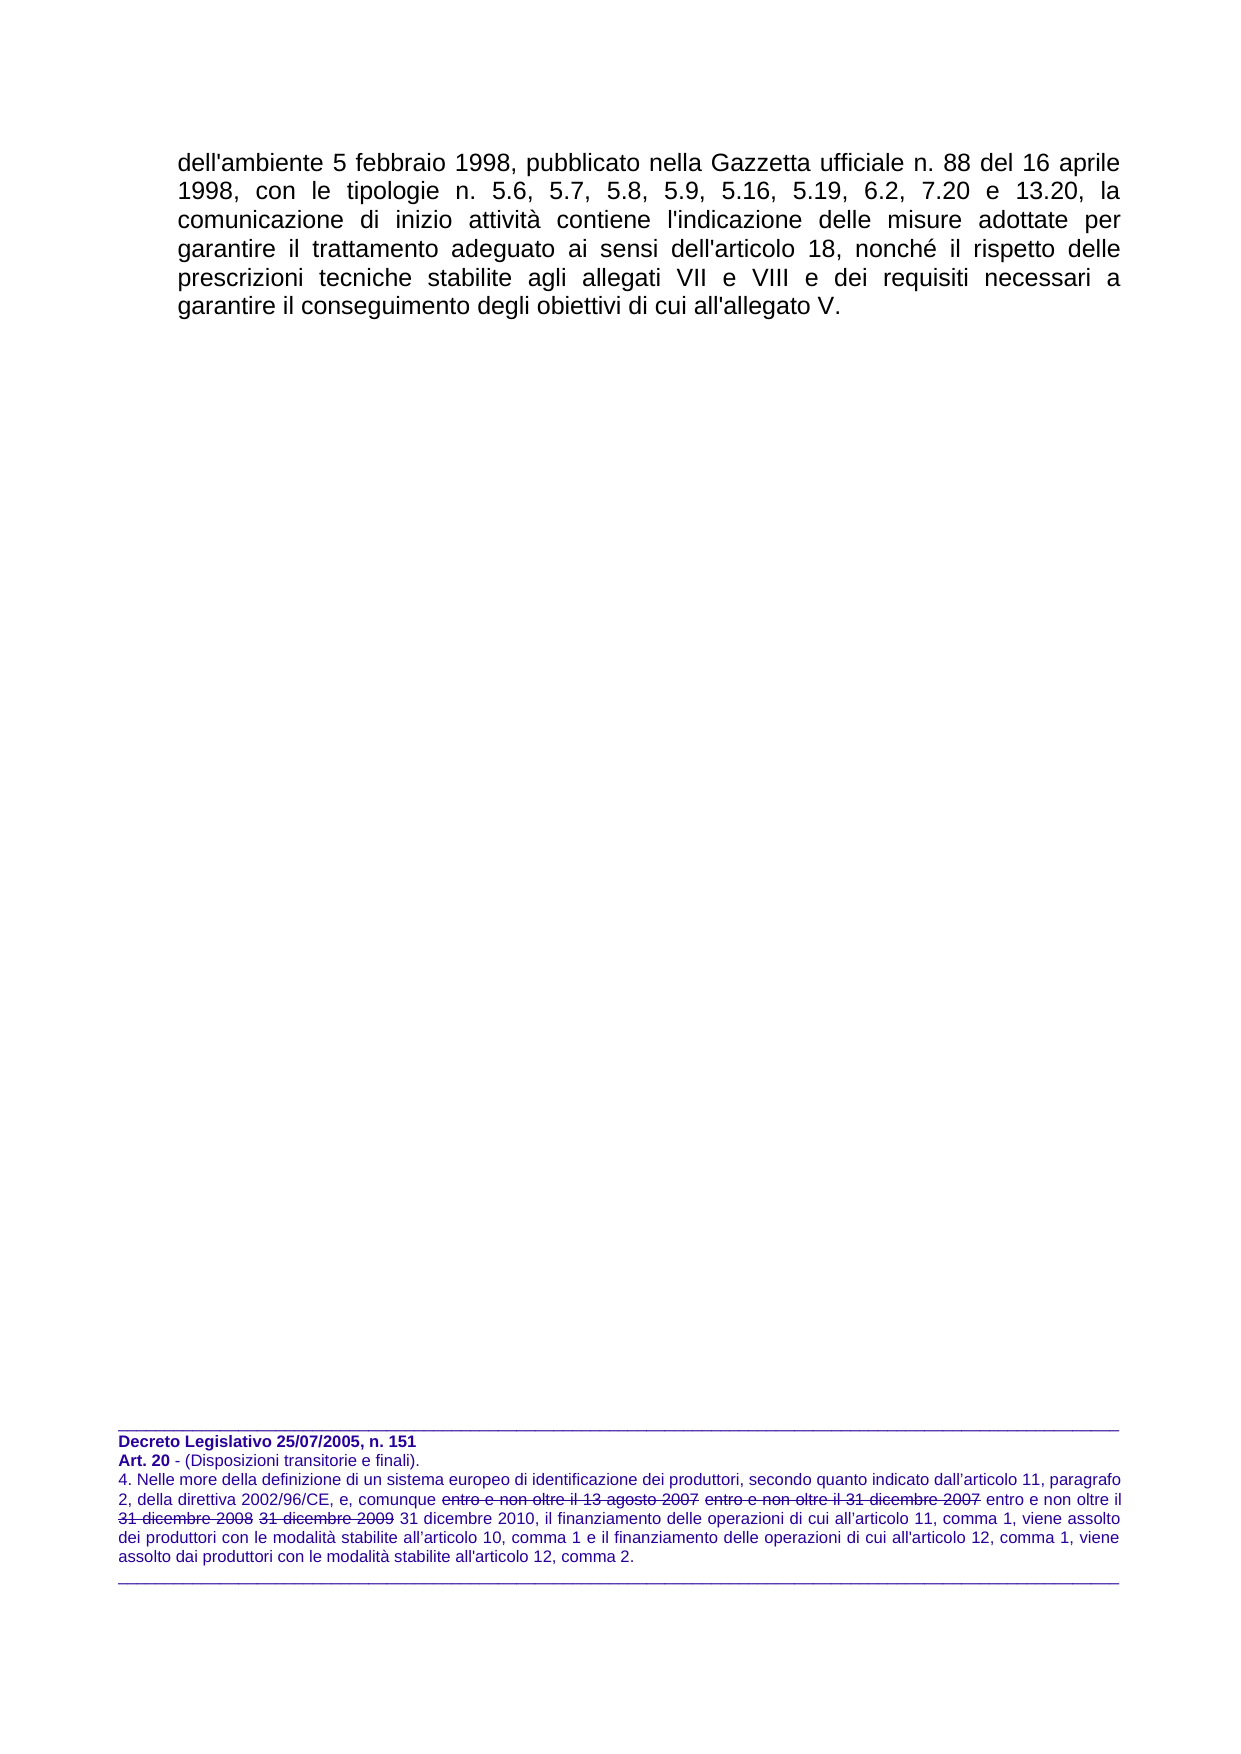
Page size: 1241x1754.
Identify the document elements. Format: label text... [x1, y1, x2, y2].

text ____________________________________________________________________________________________________________ [118, 1413, 1122, 1432]
text Decreto Legislativo 25/07/2005, n. 151 [118, 1432, 1122, 1451]
text Art. 20 - (Disposizioni transitorie e finali). [118, 1451, 1122, 1470]
text dell'ambiente 5 febbraio 1998, pubblicato nella Gazzetta ufficiale n. 88 del 16 aprile 1998, con le tipologie n. 5.6, 5.7, 5.8, 5.9, 5.16, 5.19, 6.2, 7.20 e 13.20, la comunicazione di inizio attività contiene l'indicazione delle misure adottate per garantire il trattamento adeguato ai sensi dell'articolo 18, nonché il rispetto delle prescrizioni tecniche stabilite agli allegati VII e VIII e dei requisiti necessari a garantire il conseguimento degli obiettivi di cui all'allegato V. [118, 148, 1122, 320]
text 4. Nelle more della definizione di un sistema europeo di identificazione dei produttori, secondo quanto indicato dall’articolo 11, paragrafo 2, della direttiva 2002/96/CE, e, comunque entro e non oltre il 13 agosto 2007 entro e non oltre il 31 dicembre 2007 entro e non oltre il 31 dicembre 2008 31 dicembre 2009 31 dicembre 2010, il finanziamento delle operazioni di cui all’articolo 11, comma 1, viene assolto dei produttori con le modalità stabilite all’articolo 10, comma 1 e il finanziamento delle operazioni di cui all'articolo 12, comma 1, viene assolto dai produttori con le modalità stabilite all'articolo 12, comma 2. [118, 1470, 1122, 1566]
text ____________________________________________________________________________________________________________ [118, 1566, 1122, 1585]
